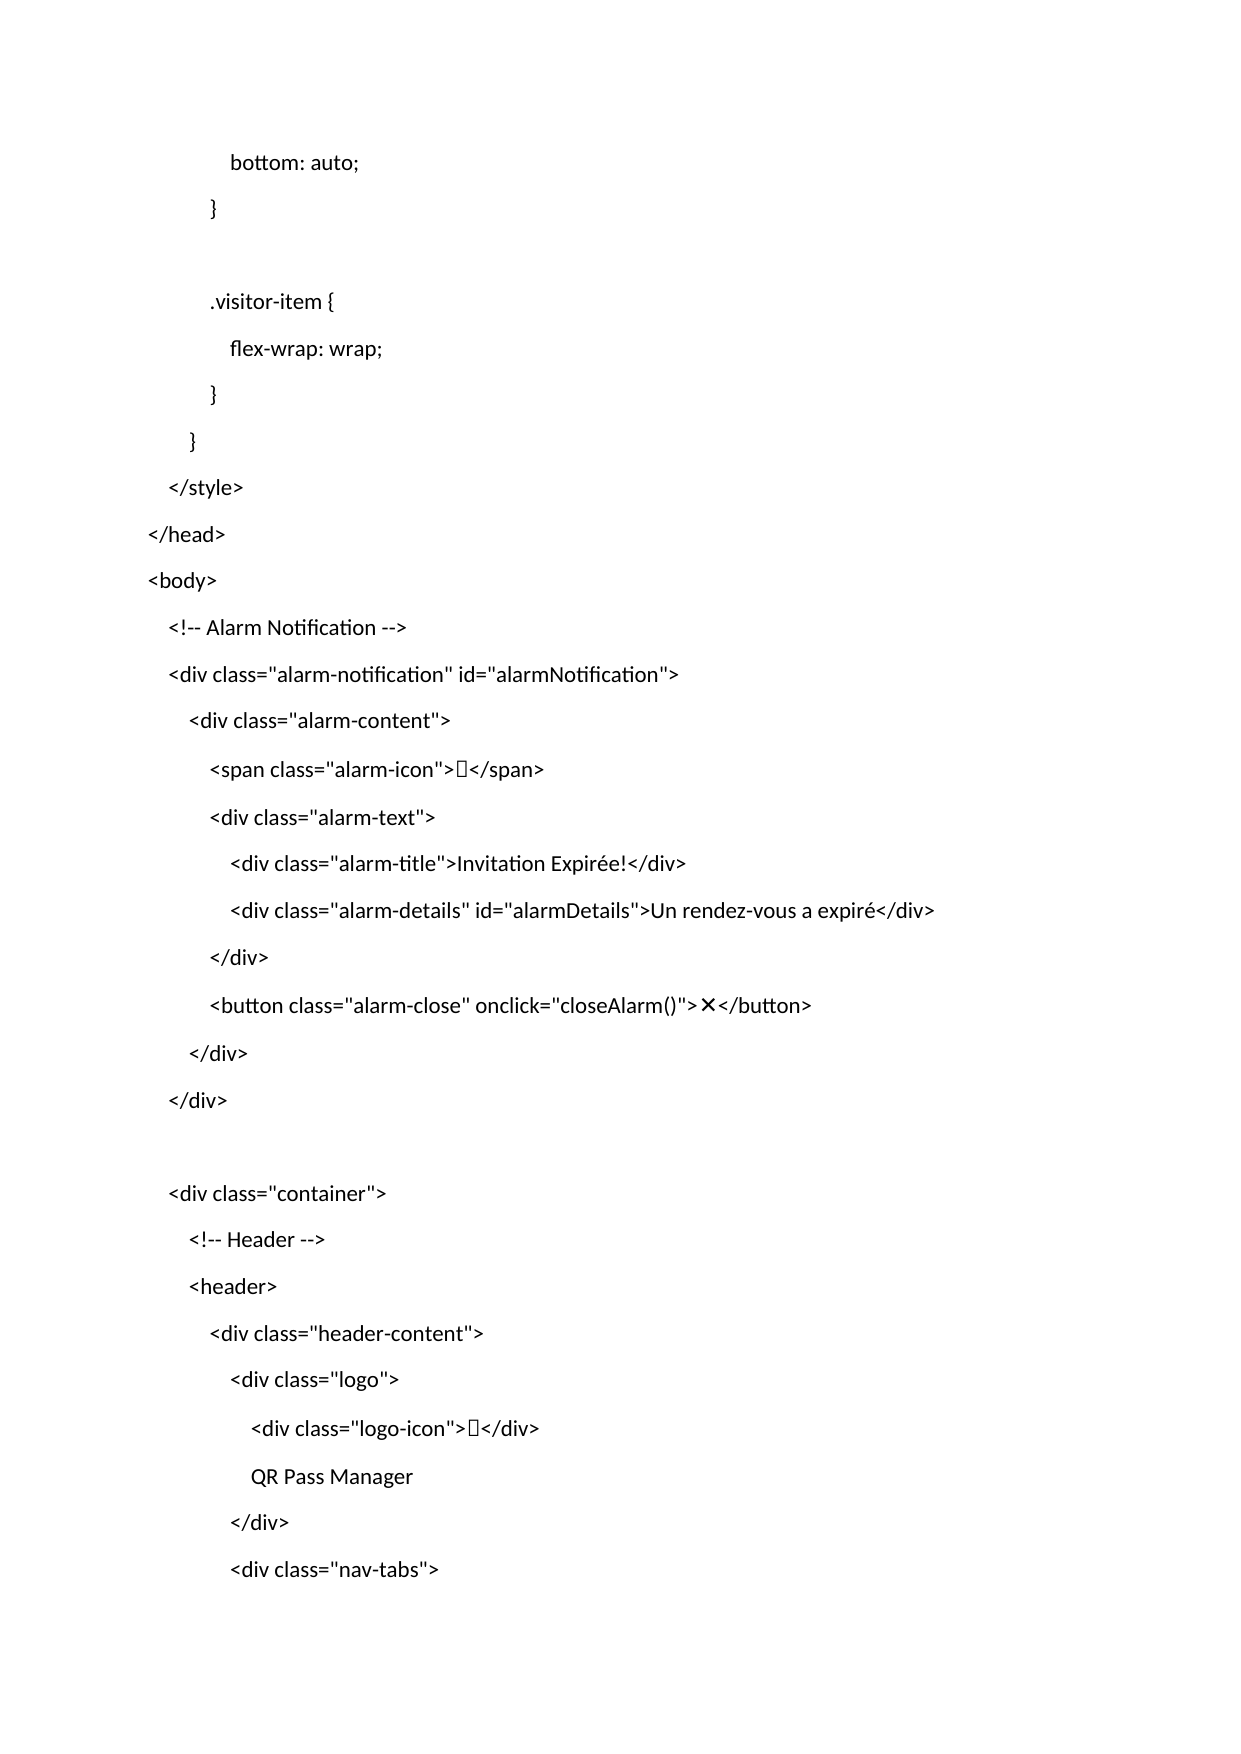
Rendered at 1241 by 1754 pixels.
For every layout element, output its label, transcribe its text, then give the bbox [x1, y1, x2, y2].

text <div class="alarm-content"> [148, 706, 1093, 734]
text <div class="container"> [148, 1179, 1093, 1207]
text <!-- Header --> [148, 1226, 1093, 1254]
text </style> [148, 473, 1093, 502]
text } [148, 380, 1093, 408]
text <div class="alarm-text"> [148, 803, 1093, 831]
text <div class="alarm-details" id="alarmDetails">Un rendez-vous a expiré</div> [148, 896, 1093, 924]
text </div> [148, 1039, 1093, 1067]
text flex-wrap: wrap; [148, 334, 1093, 362]
text </div> [148, 1086, 1093, 1114]
text <div class="logo-icon">🎫</div> [148, 1412, 1093, 1443]
text bottom: auto; [148, 148, 1093, 176]
text </div> [148, 1508, 1093, 1537]
text <div class="nav-tabs"> [148, 1555, 1093, 1583]
text } [148, 427, 1093, 455]
text </div> [148, 943, 1093, 971]
text <header> [148, 1272, 1093, 1300]
text <body> [148, 567, 1093, 595]
text QR Pass Manager [148, 1462, 1093, 1490]
text <div class="alarm-title">Invitation Expirée!</div> [148, 849, 1093, 878]
text } [148, 194, 1093, 222]
text .visitor-item { [148, 287, 1093, 315]
text <div class="logo"> [148, 1365, 1093, 1393]
text <button class="alarm-close" onclick="closeAlarm()">✕</button> [148, 989, 1093, 1021]
text <div class="header-content"> [148, 1319, 1093, 1347]
text <!-- Alarm Notification --> [148, 613, 1093, 641]
text </head> [148, 520, 1093, 548]
text <span class="alarm-icon">🚨</span> [148, 753, 1093, 784]
text <div class="alarm-notification" id="alarmNotification"> [148, 660, 1093, 688]
